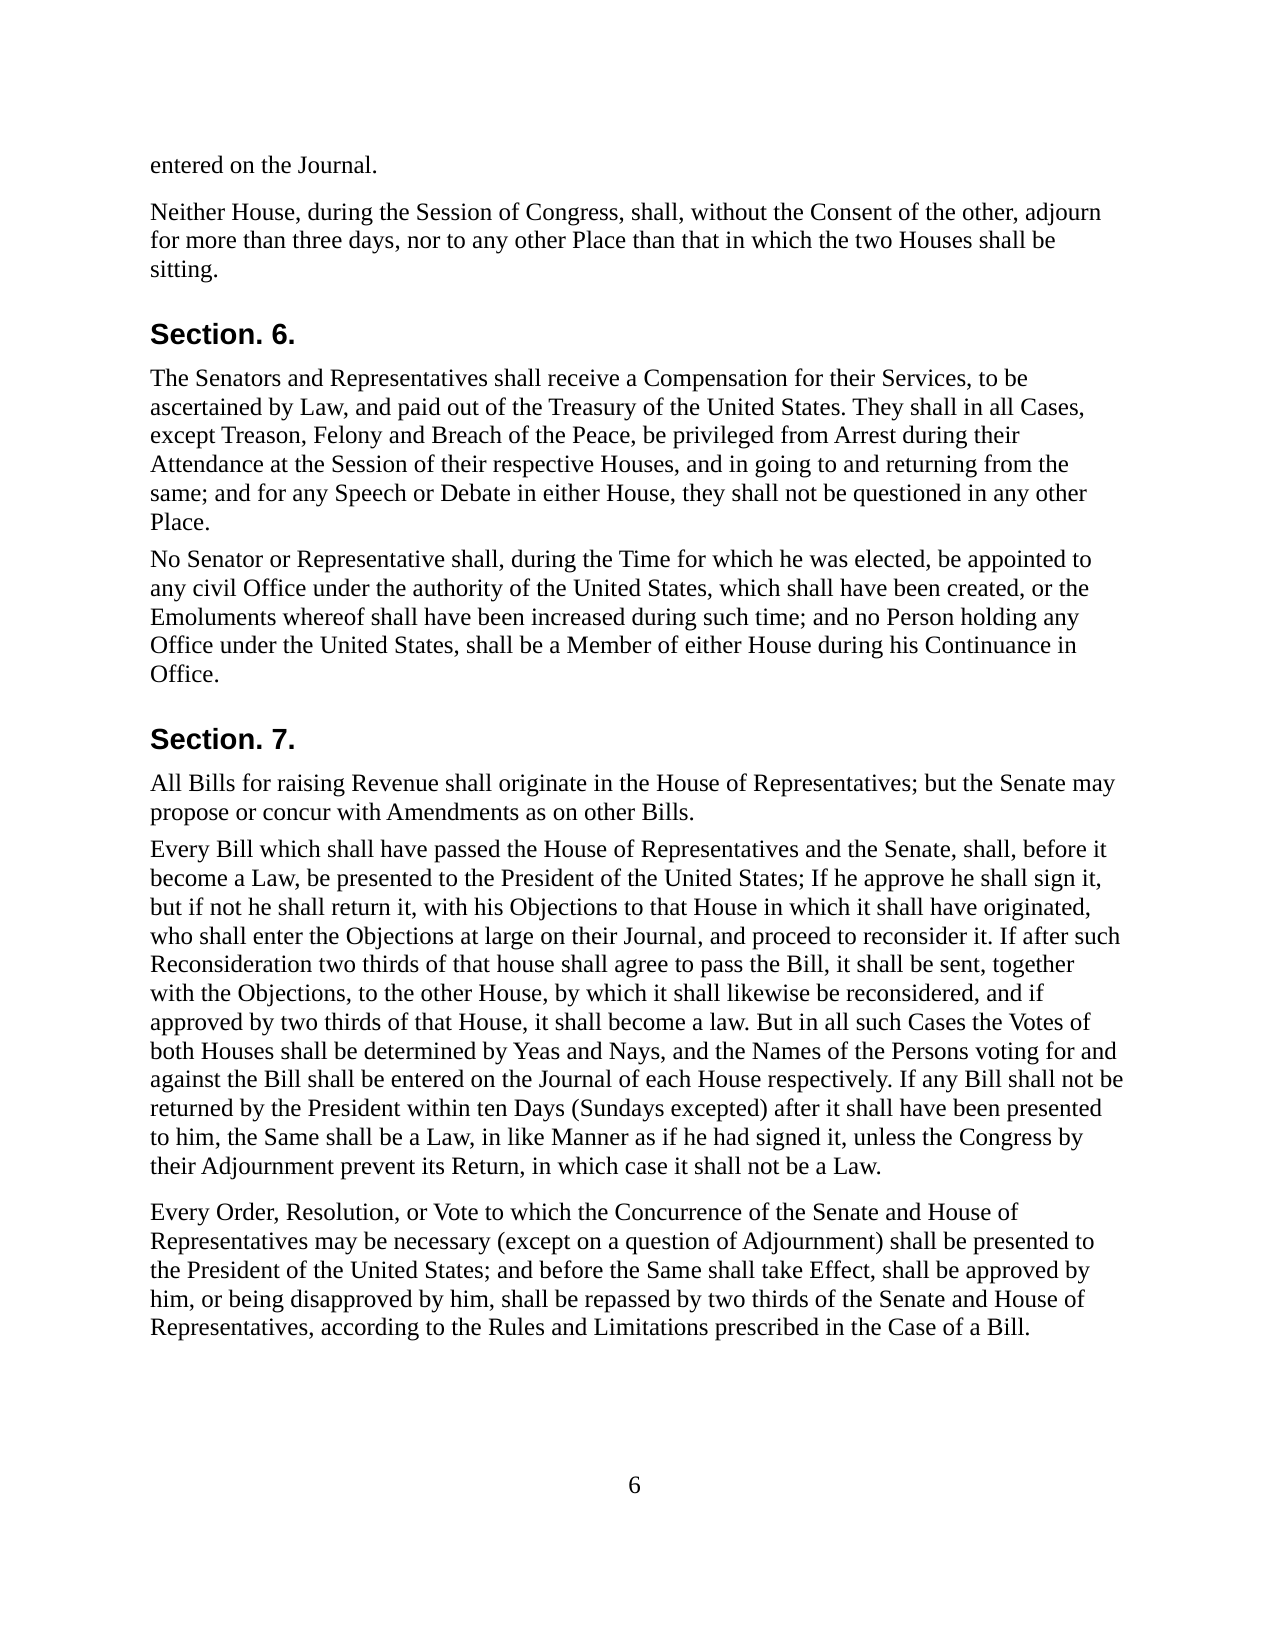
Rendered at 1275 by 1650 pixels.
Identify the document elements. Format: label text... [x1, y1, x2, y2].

text The Senators and Representatives shall receive a Compensation for their Services, to be ascertained by Law, and paid out of the Treasury of the United States. They shall in all Cases, except Treason, Felony and Breach of the Peace, be privileged from Arrest during their Attendance at the Session of their respective Houses, and in going to and returning from the same; and for any Speech or Debate in either House, they shall not be questioned in any other Place. [150, 363, 1125, 535]
text All Bills for raising Revenue shall originate in the House of Representatives; but the Senate may propose or concur with Amendments as on other Bills. [150, 768, 1125, 826]
text Neither House, during the Session of Congress, shall, without the Consent of the other, adjourn for more than three days, nor to any other Place than that in which the two Houses shall be sitting. [150, 197, 1125, 283]
subtitle Section. 6. [150, 317, 1125, 350]
text No Senator or Representative shall, during the Time for which he was elected, be appointed to any civil Office under the authority of the United States, which shall have been created, or the Emoluments whereof shall have been increased during such time; and no Person holding any Office under the United States, shall be a Member of either House during his Continuance in Office. [150, 544, 1125, 688]
text Every Order, Resolution, or Vote to which the Concurrence of the Senate and House of Representatives may be necessary (except on a question of Adjournment) shall be presented to the President of the United States; and before the Same shall take Effect, shall be approved by him, or being disapproved by him, shall be repassed by two thirds of the Senate and House of Representatives, according to the Rules and Limitations prescribed in the Case of a Bill. [150, 1197, 1125, 1341]
text entered on the Journal. [150, 150, 1125, 179]
subtitle Section. 7. [150, 722, 1125, 756]
text Every Bill which shall have passed the House of Representatives and the Senate, shall, before it become a Law, be presented to the President of the United States; If he approve he shall sign it, but if not he shall return it, with his Objections to that House in which it shall have originated, who shall enter the Objections at large on their Journal, and proceed to reconsider it. If after such Reconsideration two thirds of that house shall agree to pass the Bill, it shall be sent, together with the Objections, to the other House, by which it shall likewise be reconsidered, and if approved by two thirds of that House, it shall become a law. But in all such Cases the Votes of both Houses shall be determined by Yeas and Nays, and the Names of the Persons voting for and against the Bill shall be entered on the Journal of each House respectively. If any Bill shall not be returned by the President within ten Days (Sundays excepted) after it shall have been presented to him, the Same shall be a Law, in like Manner as if he had signed it, unless the Congress by their Adjournment prevent its Return, in which case it shall not be a Law. [150, 834, 1125, 1179]
